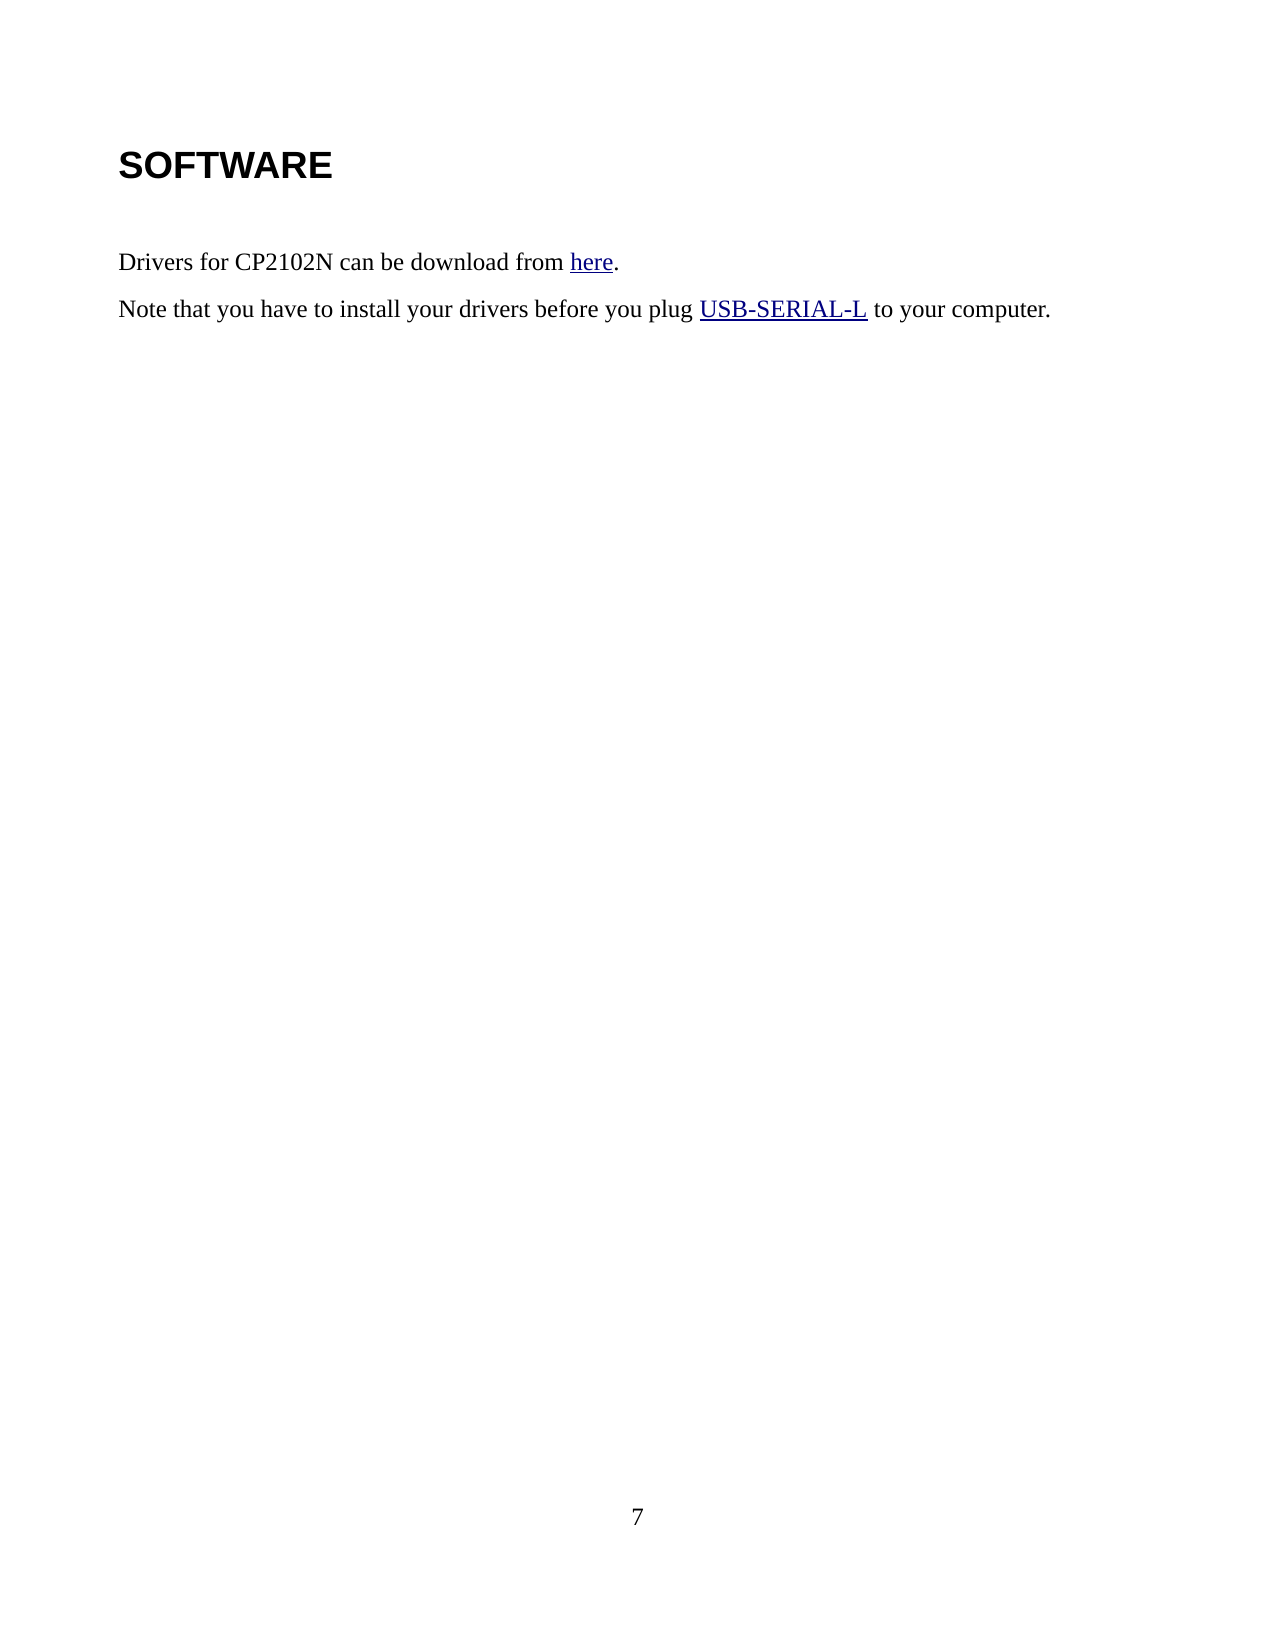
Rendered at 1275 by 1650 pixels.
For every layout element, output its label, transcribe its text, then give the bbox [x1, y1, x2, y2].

subtitle SOFTWARE [118, 143, 1157, 187]
text Note that you have to install your drivers before you plug USB-SERIAL-L to your computer. [118, 294, 1157, 323]
text Drivers for CP2102N can be download from here. [118, 247, 1157, 276]
